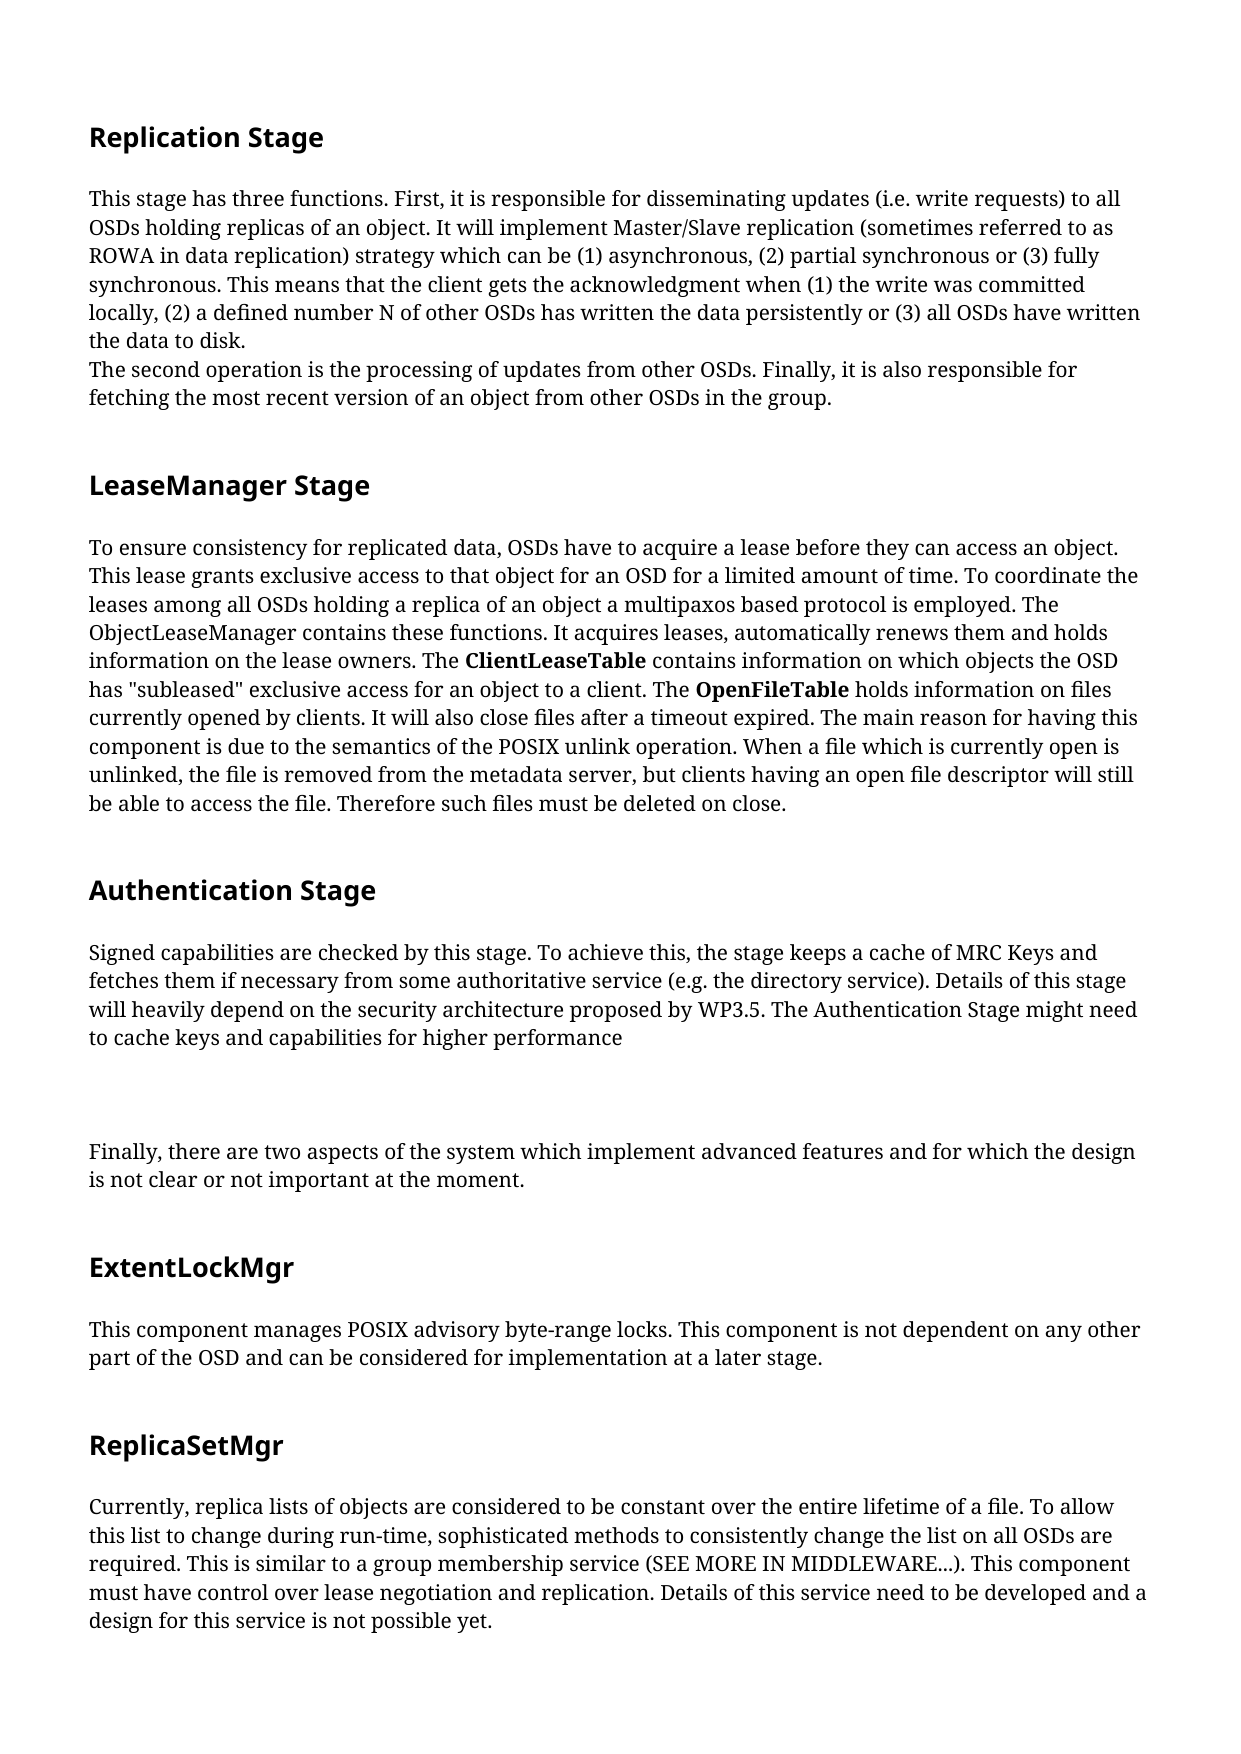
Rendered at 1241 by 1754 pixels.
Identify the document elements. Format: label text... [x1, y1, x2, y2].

text This stage has three functions. First, it is responsible for disseminating updates (i.e. write requests) to all OSDs holding replicas of an object. It will implement Master/Slave replication (sometimes referred to as ROWA in data replication) strategy which can be (1) asynchronous, (2) partial synchronous or (3) fully synchronous. This means that the client gets the acknowledgment when (1) the write was committed locally, (2) a defined number N of other OSDs has written the data persistently or (3) all OSDs have written the data to disk. The second operation is the processing of updates from other OSDs. Finally, it is also responsible for fetching the most recent version of an object from other OSDs in the group. [88, 184, 1152, 412]
text This component manages POSIX advisory byte-range locks. This component is not dependent on any other part of the OSD and can be considered for implementation at a later stage. [88, 1315, 1152, 1372]
subtitle Authentication Stage [88, 872, 1152, 908]
subtitle LeaseManager Stage [88, 466, 1152, 503]
text To ensure consistency for replicated data, OSDs have to acquire a lease before they can access an object. This lease grants exclusive access to that object for an OSD for a limited amount of time. To coordinate the leases among all OSDs holding a replica of an object a multipaxos based protocol is employed. The ObjectLeaseManager contains these functions. It acquires leases, automatically renews them and holds information on the lease owners. The ClientLeaseTable contains information on which objects the OSD has "subleased" exclusive access for an object to a client. The OpenFileTable holds information on files currently opened by clients. It will also close files after a timeout expired. The main reason for having this component is due to the semantics of the POSIX unlink operation. When a file which is currently open is unlinked, the file is removed from the metadata server, but clients having an open file descriptor will still be able to access the file. Therefore such files must be deleted on close. [88, 533, 1152, 817]
text Currently, replica lists of objects are considered to be constant over the entire lifetime of a file. To allow this list to change during run-time, sophisticated methods to consistently change the list on all OSDs are required. This is similar to a group membership service (SEE MORE IN MIDDLEWARE...). This component must have control over lease negotiation and replication. Details of this service need to be developed and a design for this service is not possible yet. [88, 1492, 1152, 1635]
subtitle Replication Stage [88, 118, 1152, 155]
subtitle ExtentLockMgr [88, 1248, 1152, 1285]
subtitle ReplicaSetMgr [88, 1426, 1152, 1463]
text Signed capabilities are checked by this stage. To achieve this, the stage keeps a cache of MRC Keys and fetches them if necessary from some authoritative service (e.g. the directory service). Details of this stage will heavily depend on the security architecture proposed by WP3.5. The Authentication Stage might need to cache keys and capabilities for higher performance Finally, there are two aspects of the system which implement advanced features and for which the design is not clear or not important at the moment. [88, 938, 1152, 1194]
